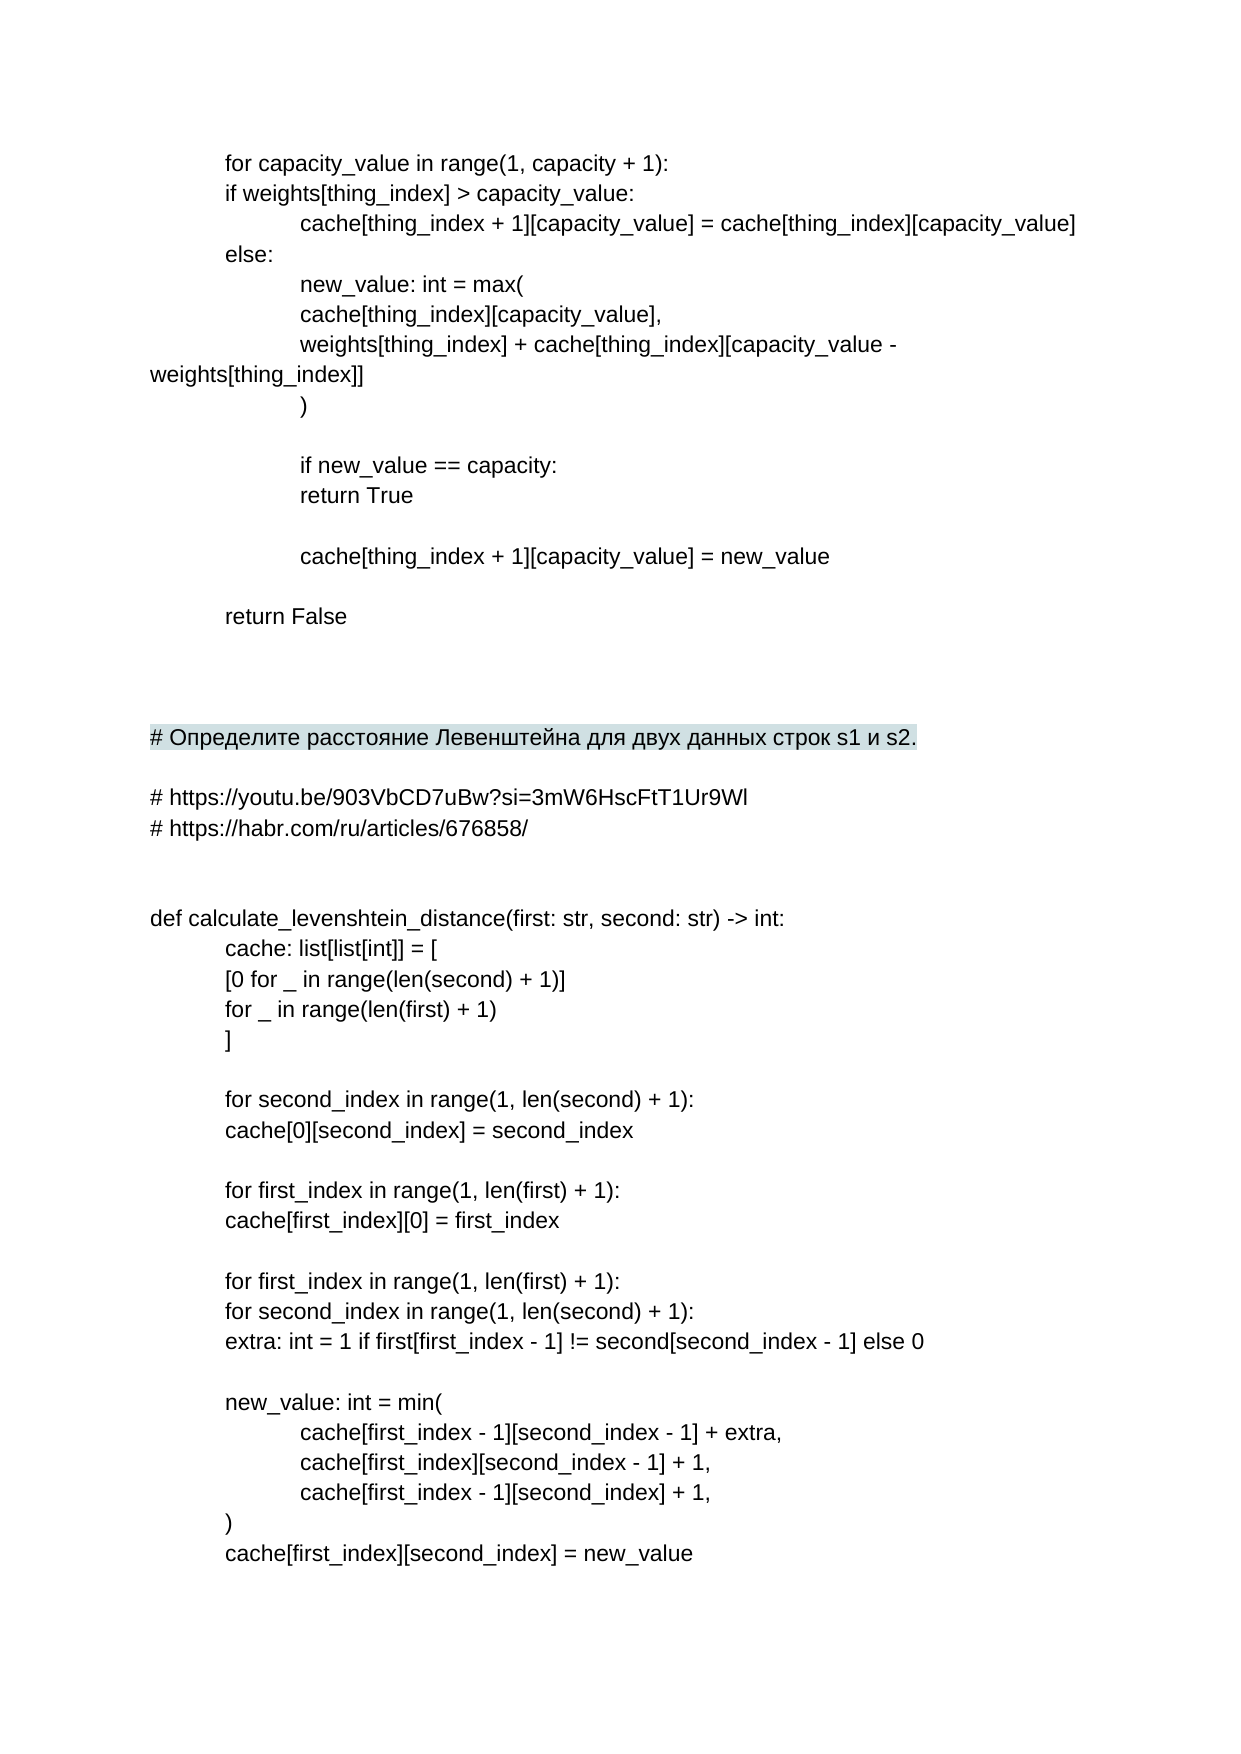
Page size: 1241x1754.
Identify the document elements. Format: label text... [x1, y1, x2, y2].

text cache: list[list[int]] = [ [150, 935, 1090, 962]
text for _ in range(len(first) + 1) [150, 996, 1090, 1022]
text ) [150, 1509, 1090, 1536]
text ] [150, 1026, 1090, 1052]
text for second_index in range(1, len(second) + 1): [150, 1298, 1090, 1324]
text # https://habr.com/ru/articles/676858/ [150, 814, 1090, 841]
text new_value: int = min( [150, 1388, 1090, 1415]
text cache[first_index - 1][second_index - 1] + extra, [150, 1419, 1090, 1445]
text extra: int = 1 if first[first_index - 1] != second[second_index - 1] else 0 [150, 1328, 1090, 1354]
text for first_index in range(1, len(first) + 1): [150, 1268, 1090, 1294]
text cache[first_index - 1][second_index] + 1, [150, 1479, 1090, 1506]
text # Определите расстояние Левенштейна для двух данных строк s1 и s2. [150, 724, 1090, 750]
text for capacity_value in range(1, capacity + 1): [150, 150, 1090, 176]
text [0 for _ in range(len(second) + 1)] [150, 966, 1090, 992]
text else: [150, 241, 1090, 267]
text if new_value == capacity: [150, 452, 1090, 478]
text cache[first_index][0] = first_index [150, 1207, 1090, 1234]
text return False [150, 603, 1090, 629]
text cache[thing_index][capacity_value], [150, 301, 1090, 327]
text # https://youtu.be/903VbCD7uBw?si=3mW6HscFtT1Ur9Wl [150, 784, 1090, 811]
text cache[first_index][second_index - 1] + 1, [150, 1449, 1090, 1475]
text for first_index in range(1, len(first) + 1): [150, 1177, 1090, 1203]
text def calculate_levenshtein_distance(first: str, second: str) -> int: [150, 905, 1090, 932]
text cache[0][second_index] = second_index [150, 1117, 1090, 1143]
text new_value: int = max( [150, 271, 1090, 297]
text ) [150, 392, 1090, 418]
text for second_index in range(1, len(second) + 1): [150, 1086, 1090, 1113]
text return True [150, 482, 1090, 509]
text cache[thing_index + 1][capacity_value] = new_value [150, 543, 1090, 569]
text weights[thing_index] + cache[thing_index][capacity_value - weights[thing_index]] [150, 331, 1090, 388]
text cache[first_index][second_index] = new_value [150, 1539, 1090, 1566]
text if weights[thing_index] > capacity_value: [150, 180, 1090, 207]
text cache[thing_index + 1][capacity_value] = cache[thing_index][capacity_value] [150, 210, 1090, 237]
